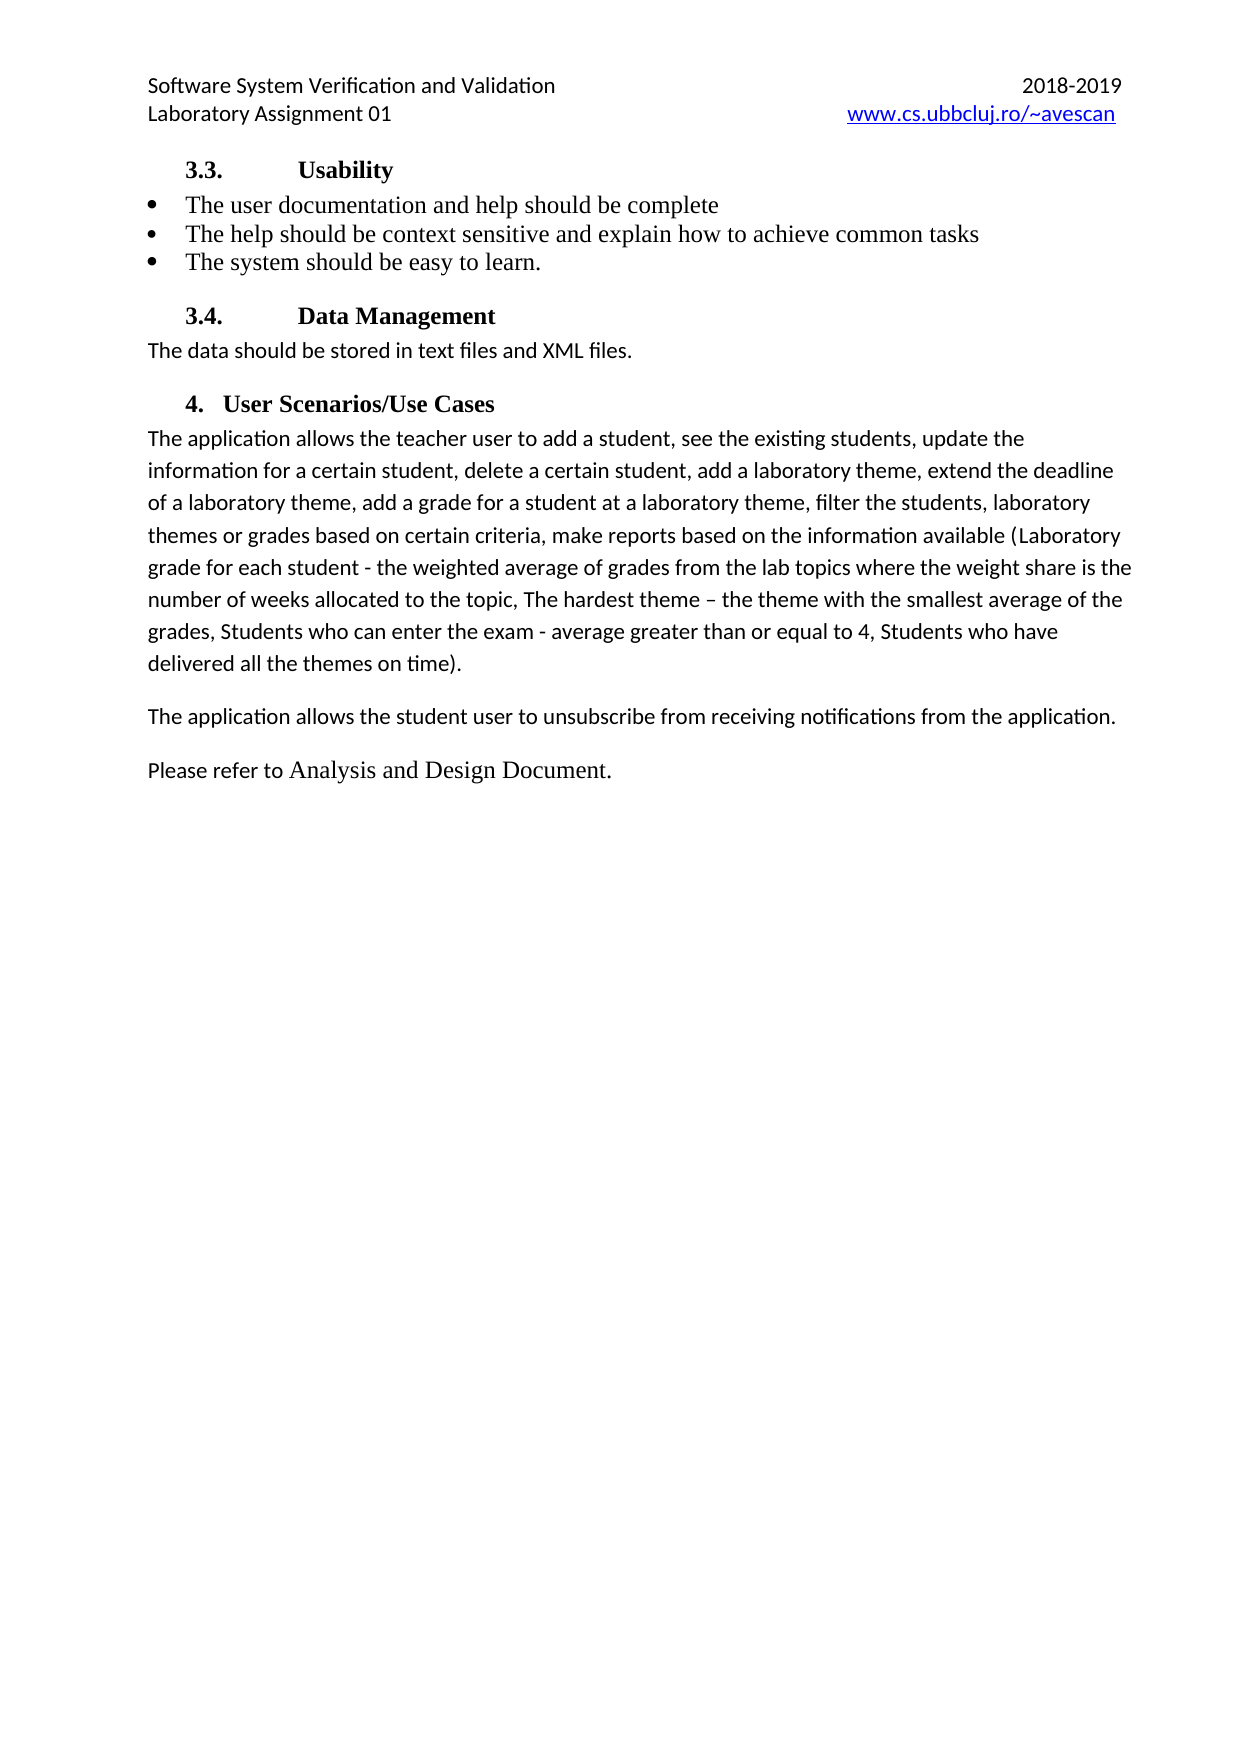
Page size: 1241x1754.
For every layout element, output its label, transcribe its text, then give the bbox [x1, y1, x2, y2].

text The application allows the teacher user to add a student, see the existing students, update the information for a certain student, delete a certain student, add a laboratory theme, extend the deadline of a laboratory theme, add a grade for a student at a laboratory theme, filter the students, laboratory themes or grades based on certain criteria, make reports based on the information available (Laboratory grade for each student - the weighted average of grades from the lab topics where the weight share is the number of weeks allocated to the topic, The hardest theme – the theme with the smallest average of the grades, Students who can enter the exam - average greater than or equal to 4, Students who have delivered all the themes on time). [148, 424, 1137, 677]
subtitle User Scenarios/Use Cases [185, 389, 1137, 418]
list The help should be context sensitive and explain how to achieve common tasks [148, 219, 1137, 247]
subtitle Data Management [185, 301, 1137, 330]
text Please refer to Analysis and Design Document. [148, 756, 1137, 784]
subtitle Usability [185, 155, 1137, 184]
text The data should be stored in text files and XML files. [148, 336, 1137, 364]
text The application allows the student user to unsubscribe from receiving notifications from the application. [148, 702, 1137, 731]
list The user documentation and help should be complete [148, 190, 1137, 219]
list The system should be easy to learn. [148, 247, 1137, 276]
